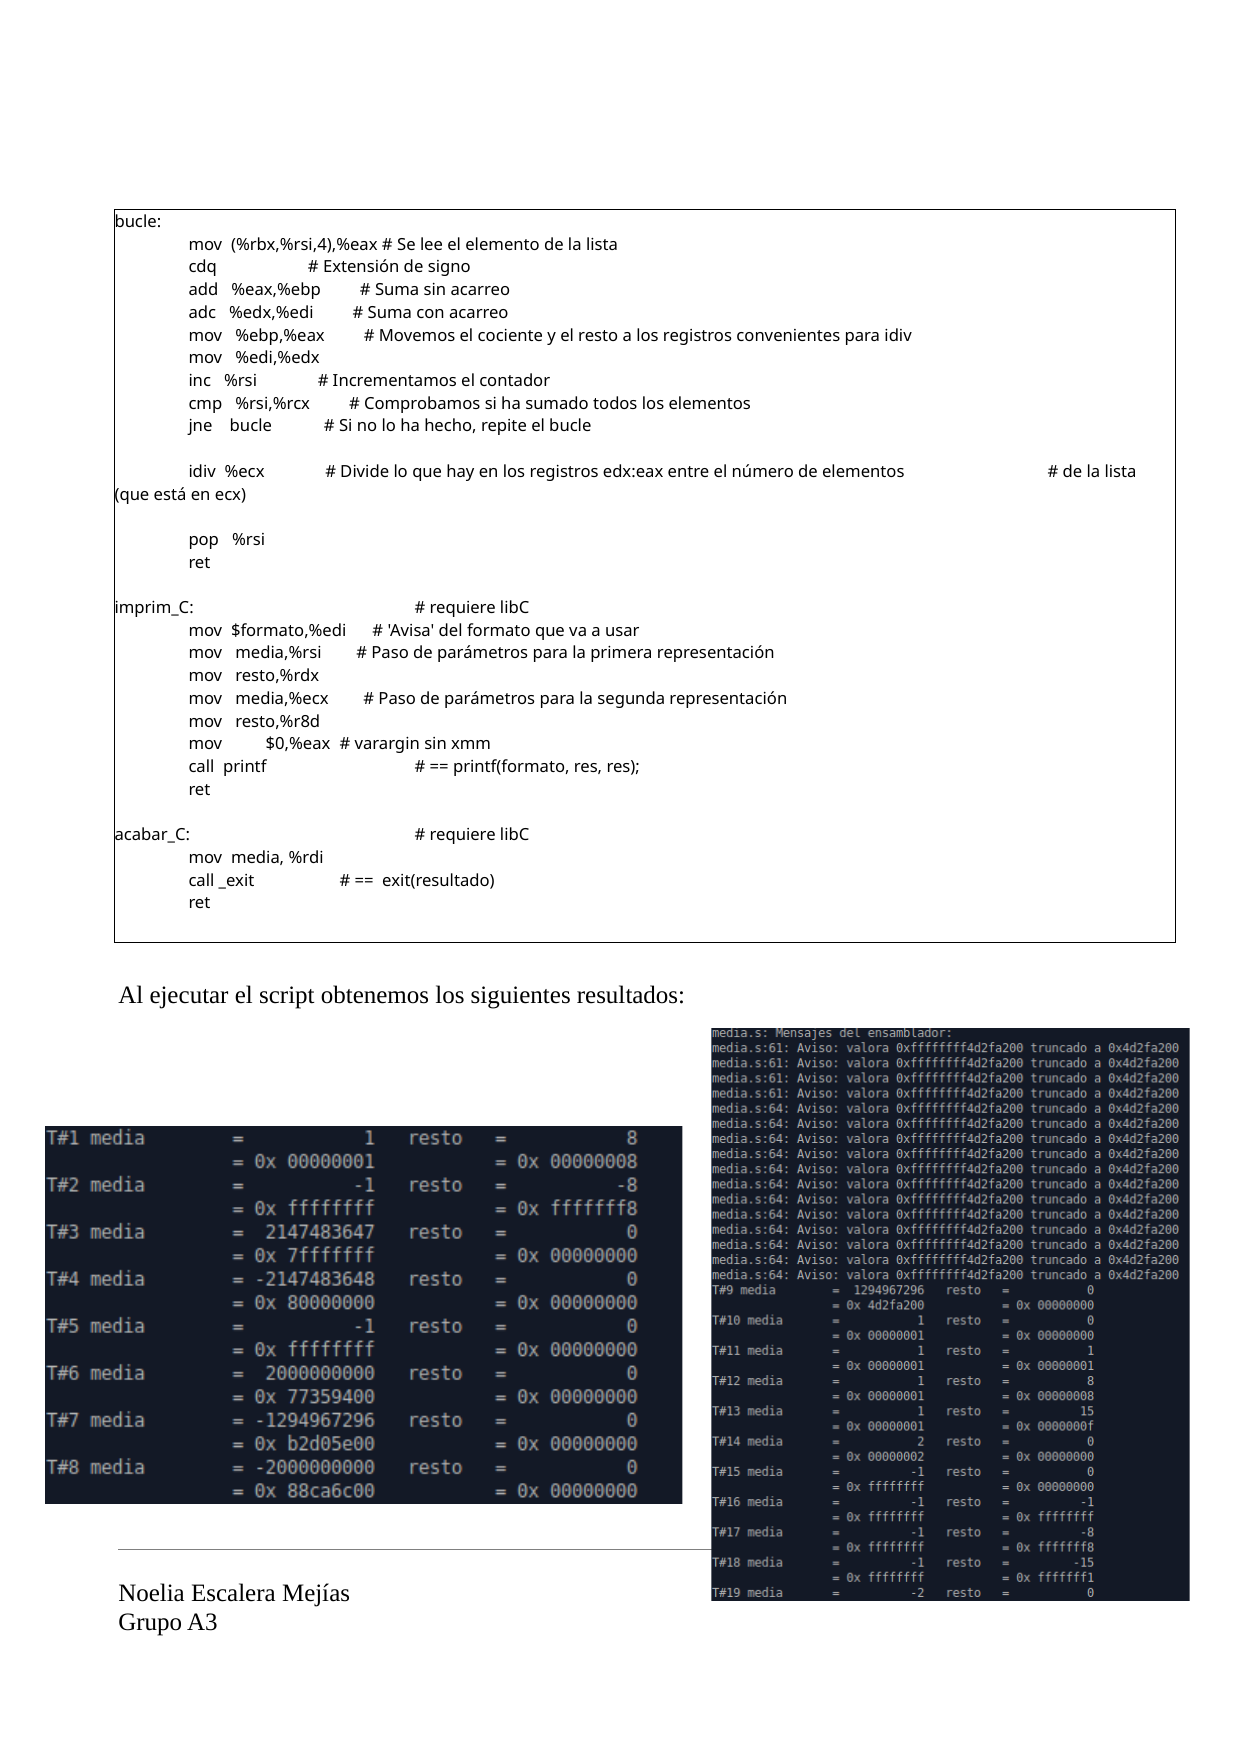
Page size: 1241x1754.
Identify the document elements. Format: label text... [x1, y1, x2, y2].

text Al ejecutar el script obtenemos los siguientes resultados: [118, 981, 1122, 1009]
picture [711, 1028, 1190, 1601]
picture [45, 1126, 683, 1504]
